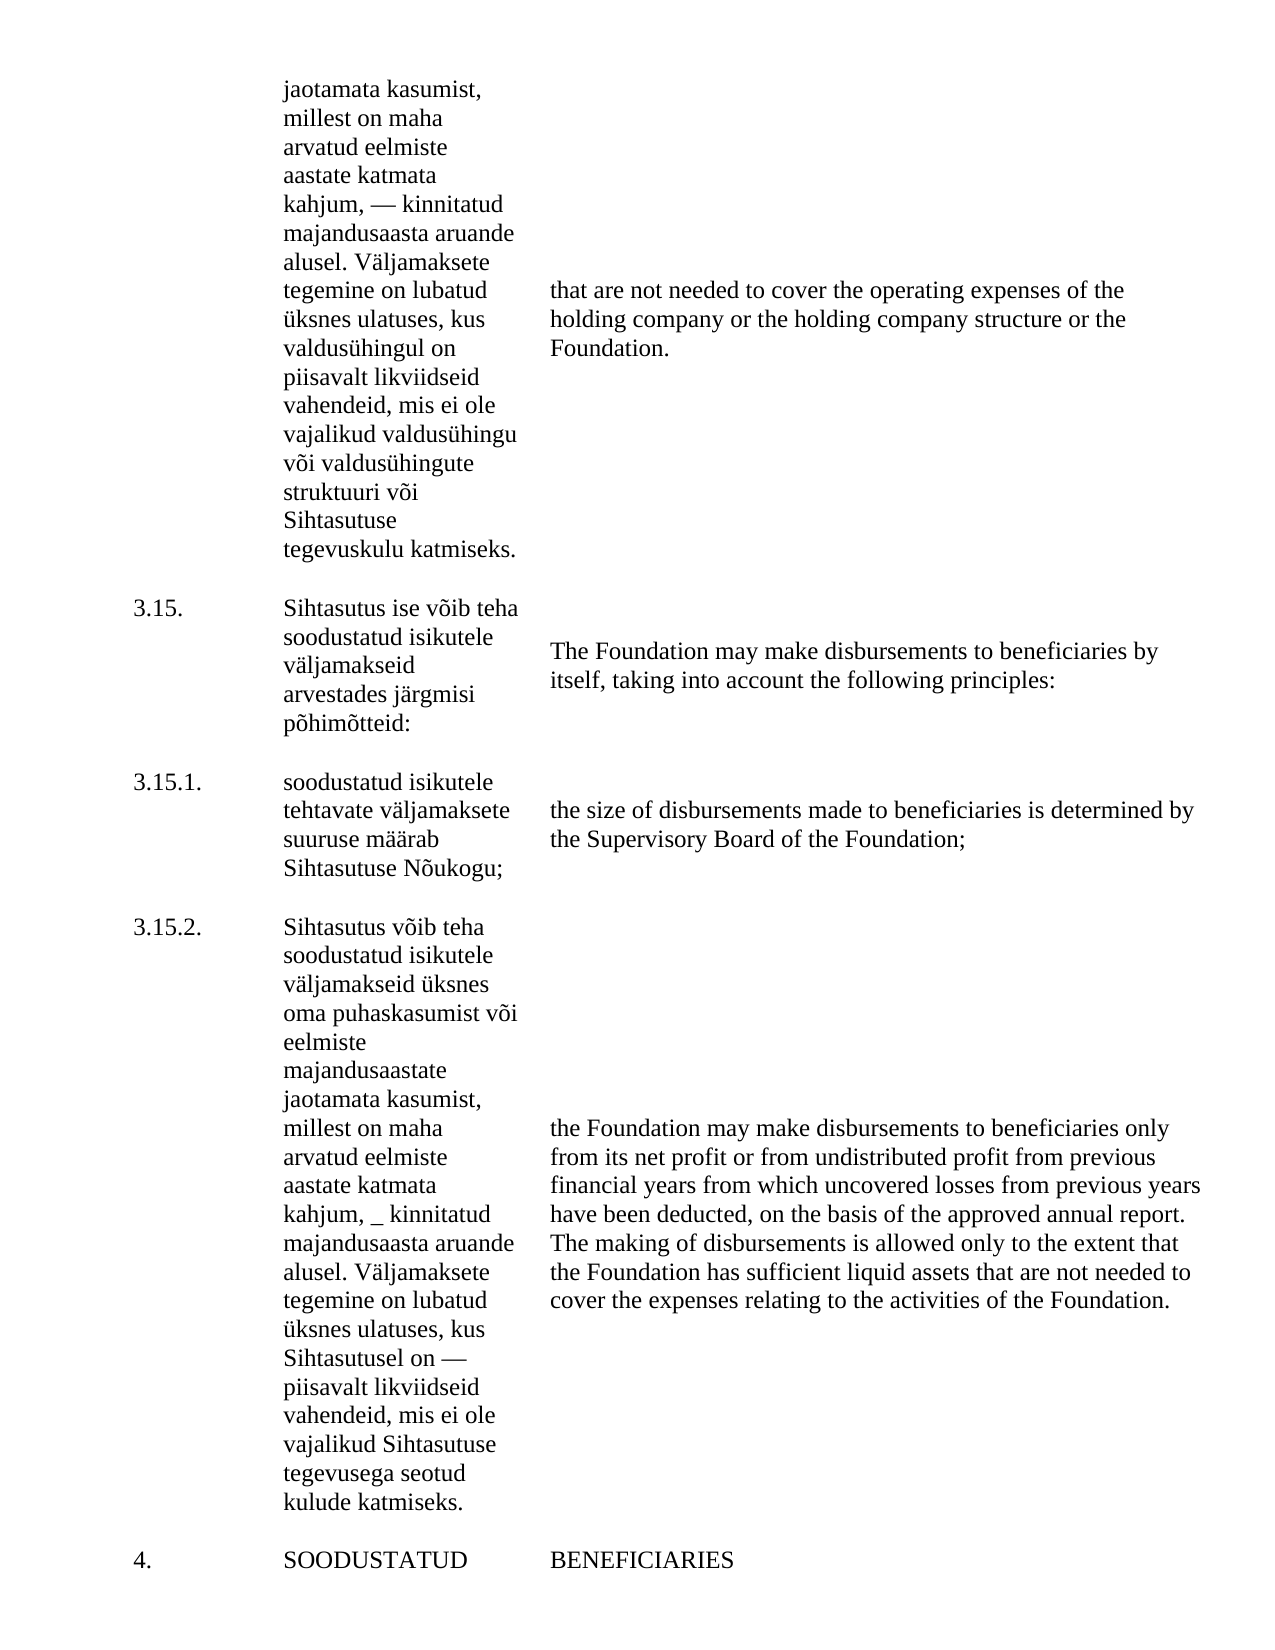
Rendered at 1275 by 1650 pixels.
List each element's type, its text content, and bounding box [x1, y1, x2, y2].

table_cell soodustatud isikutele tehtavate väljamaksete suuruse määrab Sihtasutuse Nõukogu; [118, 752, 535, 897]
table_cell the size of disbursements made to beneficiaries is determined by the Supervisory Board of the Foundation; [535, 752, 1216, 897]
table_cell jaotamata kasumist, millest on maha arvatud eelmiste aastate katmata kahjum, — kinnitatud majandusaasta aruande alusel. Väljamaksete tegemine on lubatud üksnes ulatuses, kus valdusühingul on piisavalt likviidseid vahendeid, mis ei ole vajalikud valdusühingu või valdusühingute struktuuri või Sihtasutuse tegevuskulu katmiseks. [118, 59, 535, 578]
table_cell BENEFICIARIES [535, 1530, 1216, 1589]
table_cell that are not needed to cover the operating expenses of the holding company or the holding company structure or the Foundation. [535, 59, 1216, 578]
table_cell Sihtasutus ise võib teha soodustatud isikutele väljamakseid arvestades järgmisi põhimõtteid: [118, 578, 535, 752]
table_cell Sihtasutus võib teha soodustatud isikutele väljamakseid üksnes oma puhaskasumist või eelmiste majandusaastate jaotamata kasumist, millest on maha arvatud eelmiste aastate katmata kahjum, _ kinnitatud majandusaasta aruande alusel. Väljamaksete tegemine on lubatud üksnes ulatuses, kus Sihtasutusel on — piisavalt likviidseid vahendeid, mis ei ole vajalikud Sihtasutuse tegevusega seotud kulude katmiseks. [118, 897, 535, 1530]
table_cell the Foundation may make disbursements to beneficiaries only from its net profit or from undistributed profit from previous financial years from which uncovered losses from previous years have been deducted, on the basis of the approved annual report. The making of disbursements is allowed only to the extent that the Foundation has sufficient liquid assets that are not needed to cover the expenses relating to the activities of the Foundation. [535, 897, 1216, 1530]
table_cell SOODUSTATUD ISIKUD [118, 1530, 535, 1589]
table_cell The Foundation may make disbursements to beneficiaries by itself, taking into account the following principles: [535, 578, 1216, 752]
